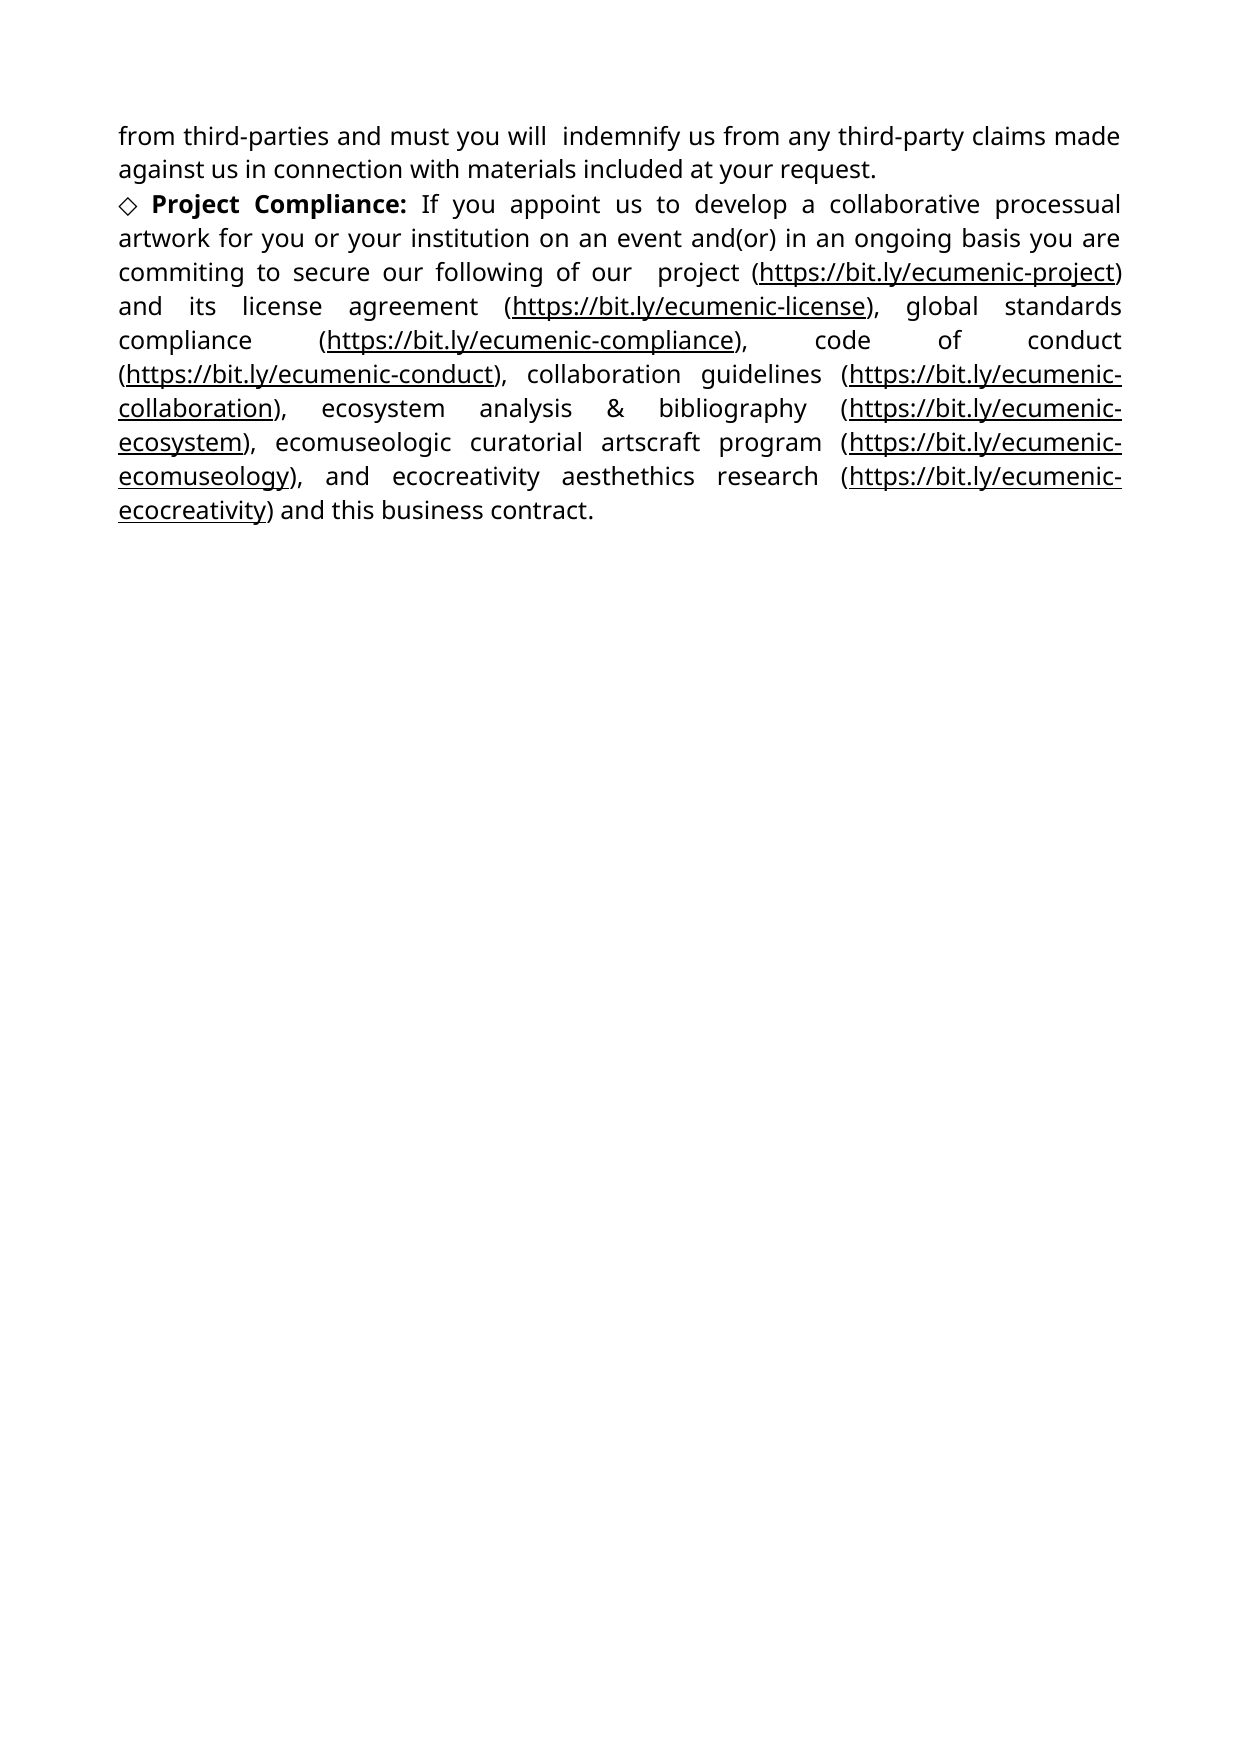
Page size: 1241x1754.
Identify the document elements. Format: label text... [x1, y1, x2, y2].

text ◇ Project Compliance: If you appoint us to develop a collaborative processual artwork for you or your institution on an event and(or) in an ongoing basis you are commiting to secure our following of our project (https://bit.ly/ecumenic-project) and its license agreement (https://bit.ly/ecumenic-license), global standards compliance (https://bit.ly/ecumenic-compliance), code of conduct (https://bit.ly/ecumenic-conduct), collaboration guidelines (https://bit.ly/ecumenic-collaboration), ecosystem analysis & bibliography (https://bit.ly/ecumenic-ecosystem), ecomuseologic curatorial artscraft program (https://bit.ly/ecumenic-ecomuseology), and ecocreativity aesthethics research (https://bit.ly/ecumenic-ecocreativity) and this business contract. [118, 186, 1122, 527]
text from third-parties and must you will indemnify us from any third-party claims made against us in connection with materials included at your request. [118, 118, 1122, 186]
